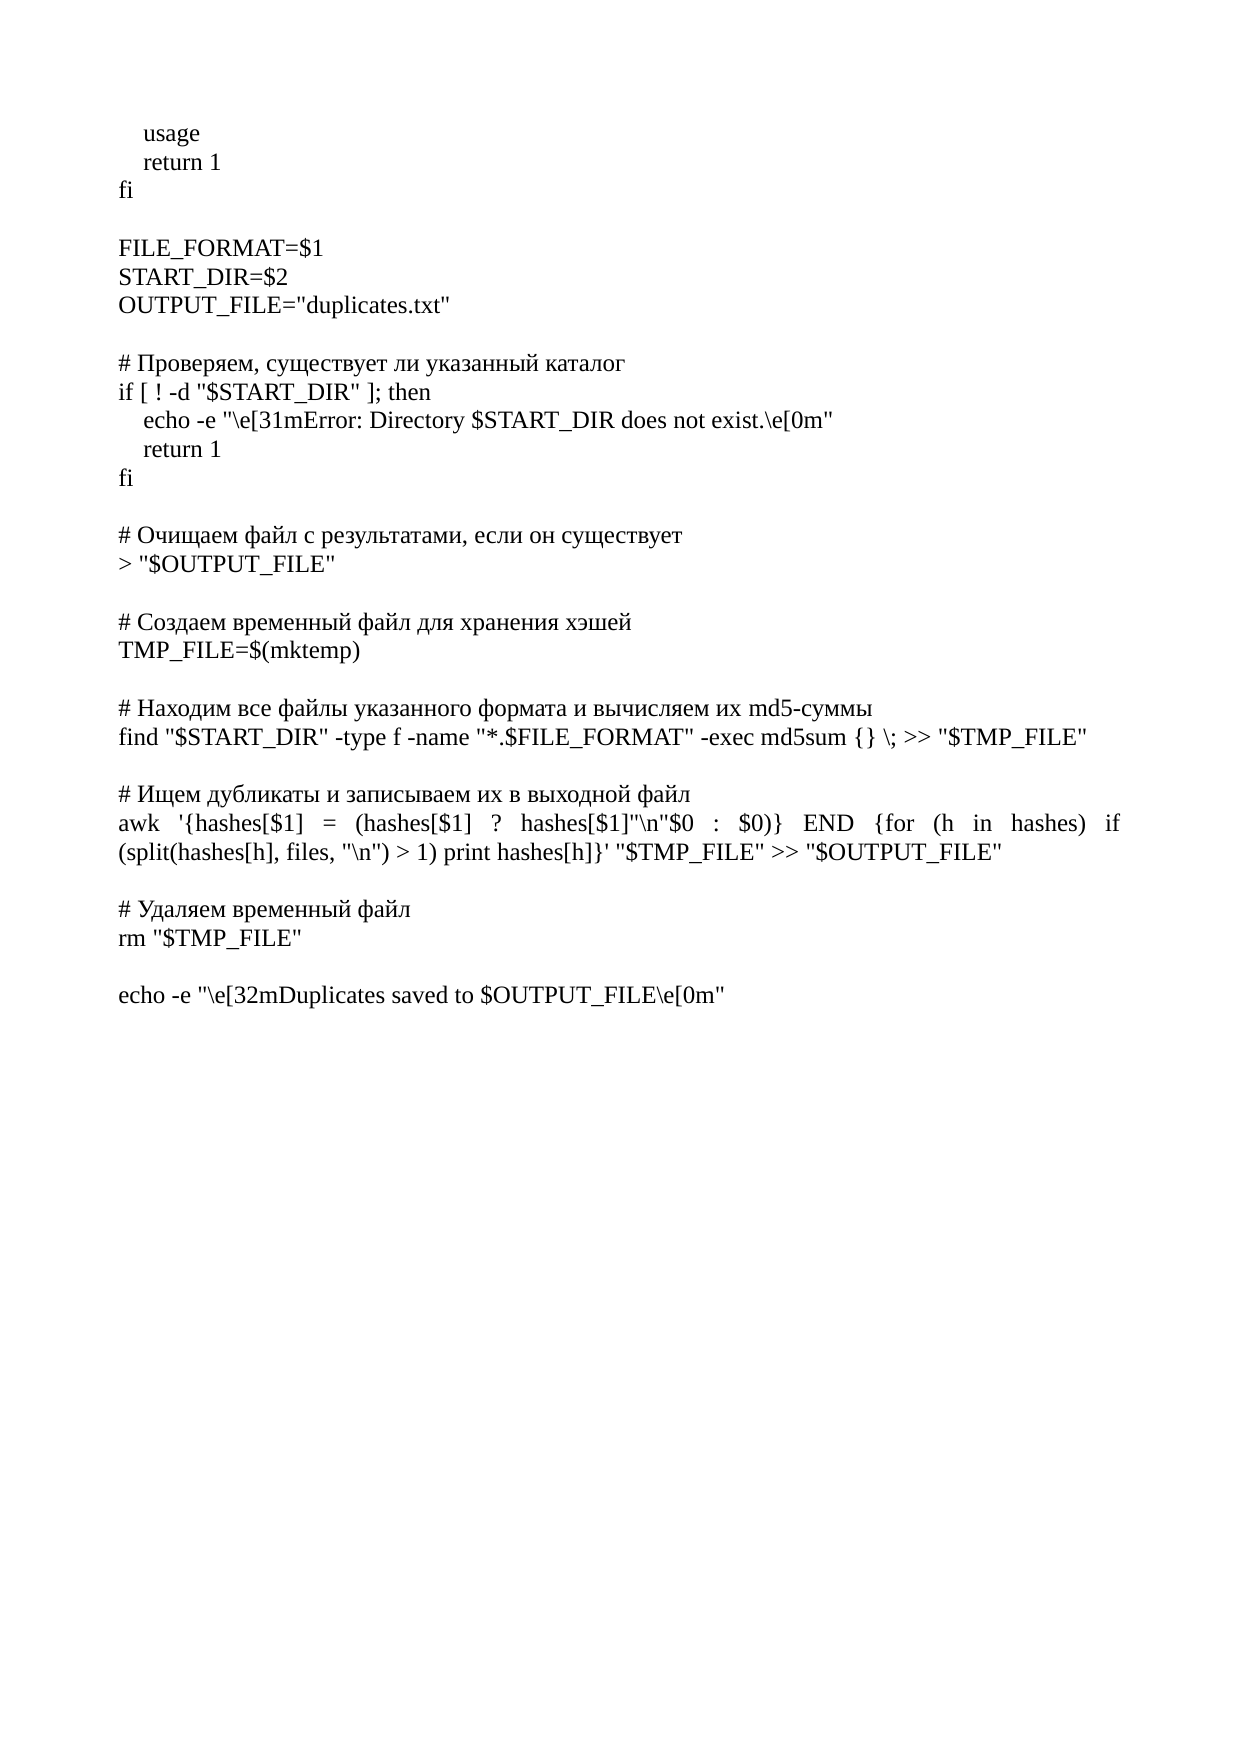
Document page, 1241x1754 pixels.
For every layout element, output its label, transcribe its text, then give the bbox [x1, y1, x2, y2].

text # Создаем временный файл для хранения хэшей [118, 607, 1122, 636]
text find "$START_DIR" -type f -name "*.$FILE_FORMAT" -exec md5sum {} \; >> "$TMP_FILE" [118, 722, 1122, 751]
text echo -e "\e[31mError: Directory $START_DIR does not exist.\e[0m" [118, 406, 1122, 434]
text return 1 [118, 147, 1122, 176]
text usage [118, 118, 1122, 147]
text OUTPUT_FILE="duplicates.txt" [118, 291, 1122, 319]
text # Очищаем файл с результатами, если он существует [118, 521, 1122, 549]
text > "$OUTPUT_FILE" [118, 549, 1122, 578]
text if [ ! -d "$START_DIR" ]; then [118, 377, 1122, 406]
text fi [118, 463, 1122, 492]
text TMP_FILE=$(mktemp) [118, 636, 1122, 664]
text # Находим все файлы указанного формата и вычисляем их md5-суммы [118, 693, 1122, 722]
text FILE_FORMAT=$1 [118, 233, 1122, 262]
text rm "$TMP_FILE" [118, 923, 1122, 952]
text awk '{hashes[$1] = (hashes[$1] ? hashes[$1]"\n"$0 : $0)} END {for (h in hashes) if (split(hashes[h], files, "\n") > 1) print hashes[h]}' "$TMP_FILE" >> "$OUTPUT_FILE" [118, 808, 1122, 866]
text # Удаляем временный файл [118, 894, 1122, 923]
text # Ищем дубликаты и записываем их в выходной файл [118, 779, 1122, 808]
text # Проверяем, существует ли указанный каталог [118, 348, 1122, 377]
text return 1 [118, 434, 1122, 463]
text fi [118, 176, 1122, 204]
text START_DIR=$2 [118, 262, 1122, 291]
text echo -e "\e[32mDuplicates saved to $OUTPUT_FILE\e[0m" [118, 981, 1122, 1009]
